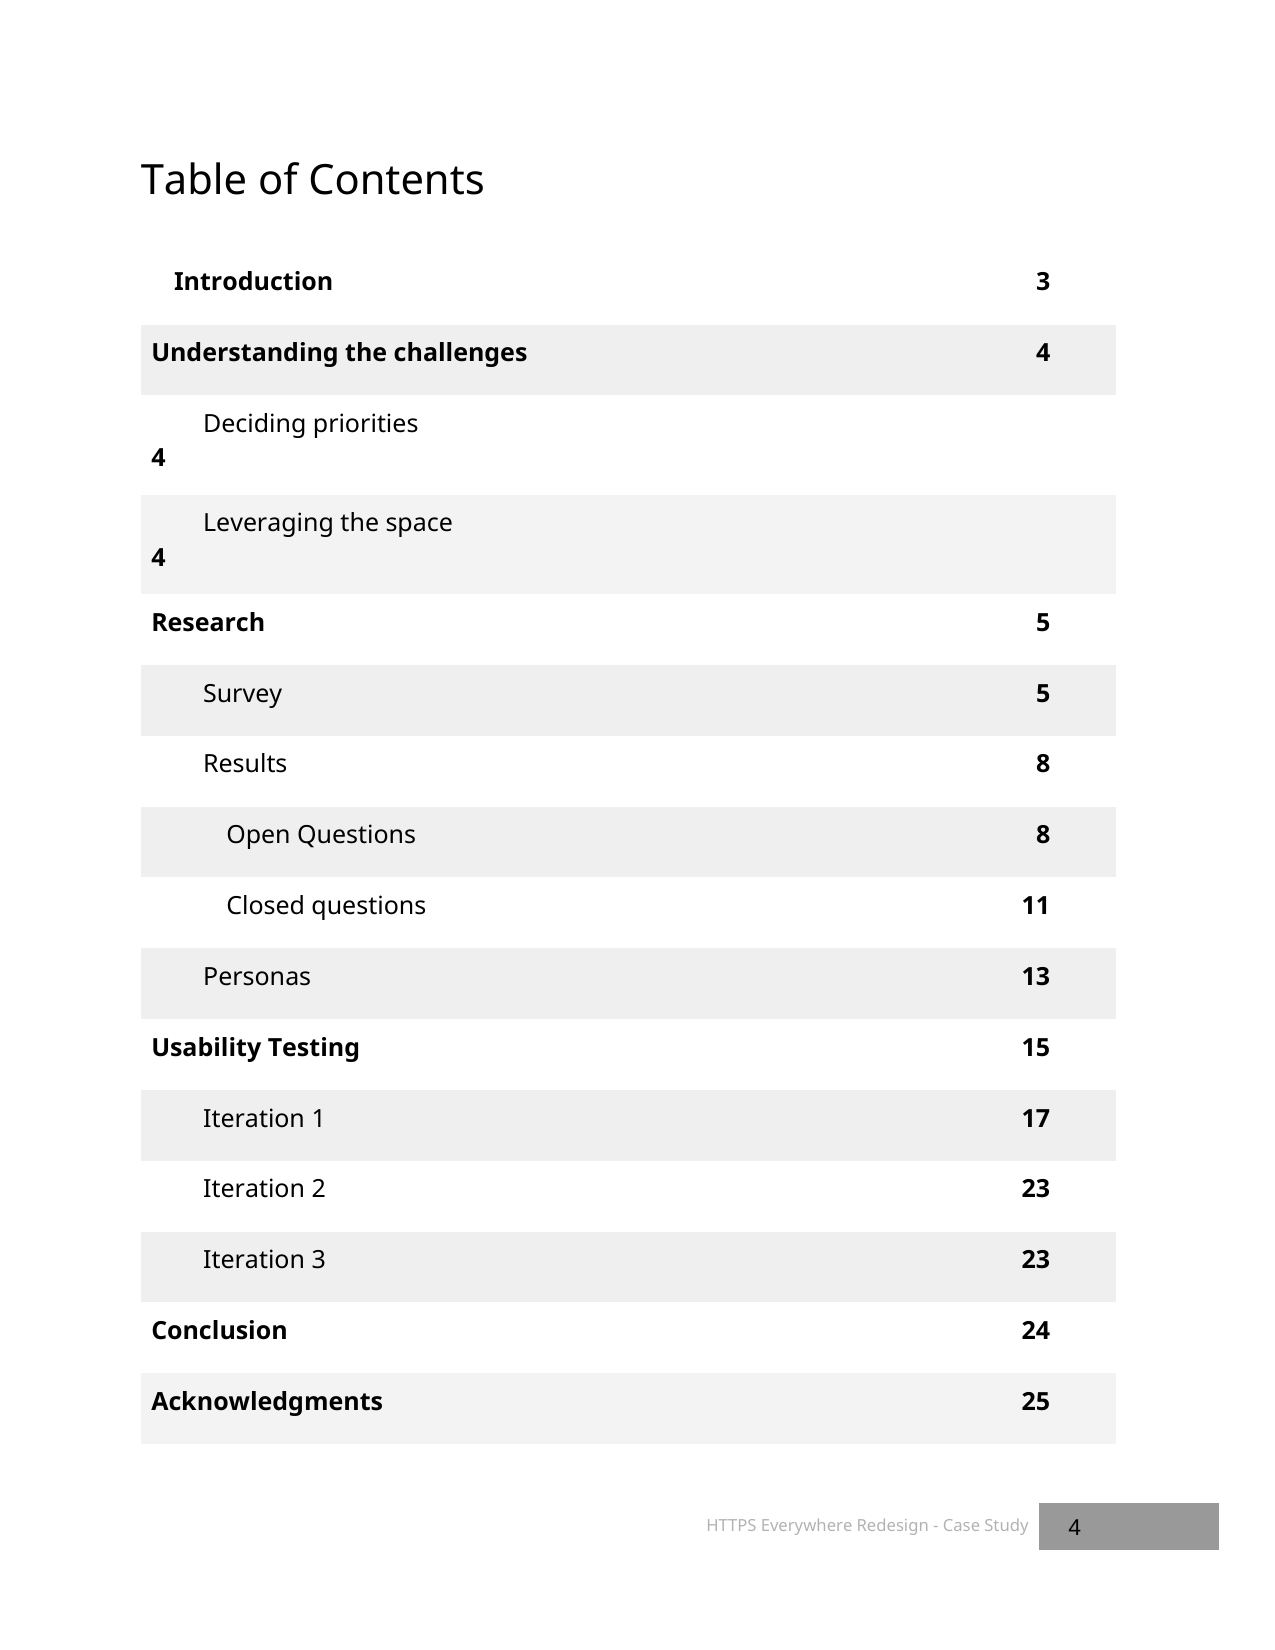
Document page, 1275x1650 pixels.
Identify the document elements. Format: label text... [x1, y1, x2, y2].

table_cell Results 8 [141, 736, 1116, 807]
table_cell Survey 5 [141, 665, 1116, 736]
table_cell Conclusion 24 [141, 1303, 1116, 1373]
table_cell Research 5 [141, 594, 1116, 665]
table_cell Iteration 2 23 [141, 1161, 1116, 1232]
subtitle Table of Contents [141, 150, 1116, 207]
table_cell Iteration 3 23 [141, 1232, 1116, 1302]
table_header Introduction 3 [141, 254, 1116, 324]
table_cell Deciding priorities 4 [141, 395, 1116, 495]
table_cell Leveraging the space 4 [141, 495, 1116, 594]
table_cell Iteration 1 17 [141, 1090, 1116, 1161]
table_cell Understanding the challenges 4 [141, 325, 1116, 395]
table_cell Usability Testing 15 [141, 1019, 1116, 1090]
table_cell Acknowledgments 25 [141, 1373, 1116, 1444]
table_cell Personas 13 [141, 948, 1116, 1019]
table_cell Closed questions 11 [141, 878, 1116, 948]
table_cell Open Questions 8 [141, 807, 1116, 877]
